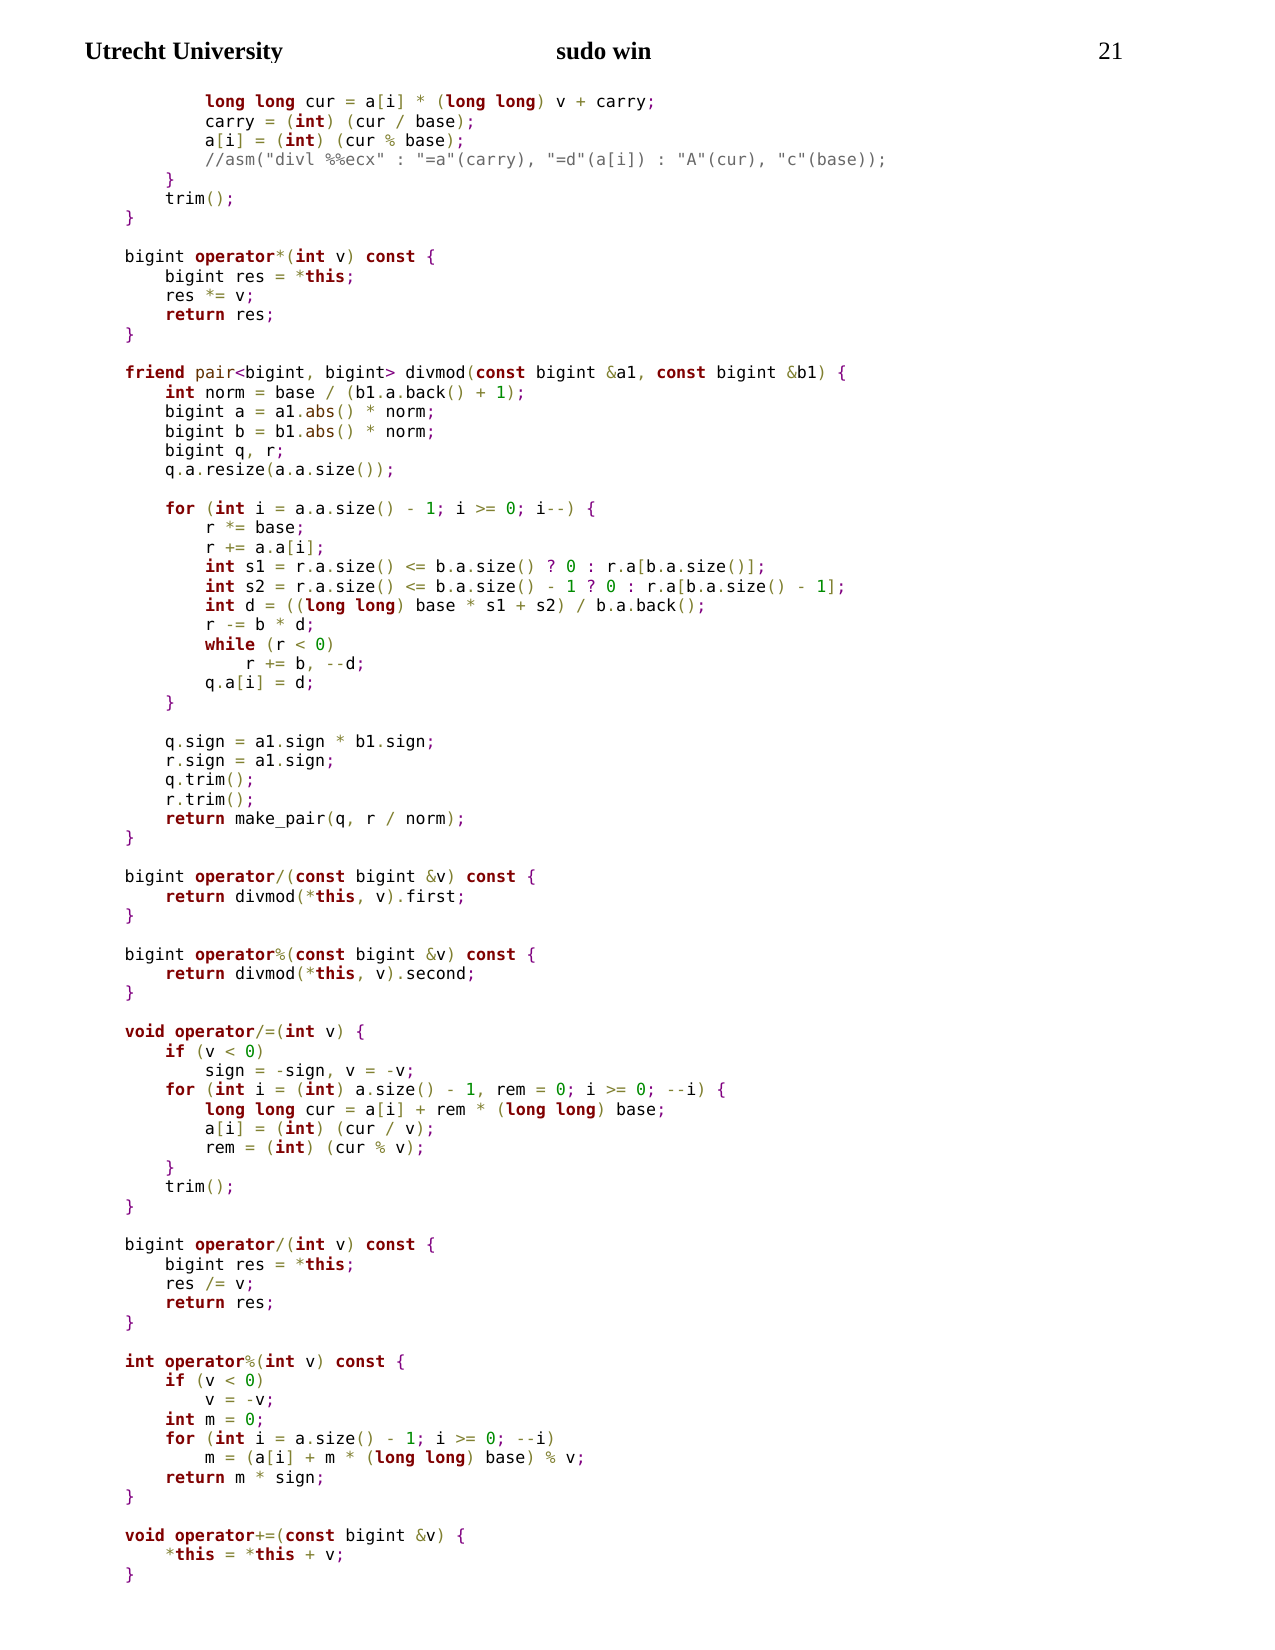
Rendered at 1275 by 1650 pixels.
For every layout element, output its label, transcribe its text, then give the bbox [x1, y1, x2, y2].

text } [84, 1158, 1206, 1177]
text int operator%(int v) const { [84, 1352, 1206, 1371]
text } [84, 906, 1206, 925]
text } [84, 828, 1206, 848]
text return divmod(*this, v).second; [84, 964, 1206, 983]
text a[i] = (int) (cur % base); [84, 131, 1206, 150]
text a[i] = (int) (cur / v); [84, 1119, 1206, 1138]
text bigint a = a1.abs() * norm; [84, 402, 1206, 422]
text bigint res = *this; [84, 1255, 1206, 1274]
text return make_pair(q, r / norm); [84, 809, 1206, 828]
text while (r < 0) [84, 635, 1206, 654]
text } [84, 1197, 1206, 1216]
text bigint b = b1.abs() * norm; [84, 422, 1206, 441]
text } [84, 693, 1206, 712]
text res *= v; [84, 286, 1206, 305]
text bigint operator/(int v) const { [84, 1235, 1206, 1255]
text bigint q, r; [84, 441, 1206, 460]
text long long cur = a[i] * (long long) v + carry; [84, 92, 1206, 112]
text trim(); [84, 1177, 1206, 1197]
text trim(); [84, 189, 1206, 208]
text rem = (int) (cur % v); [84, 1138, 1206, 1158]
text r.sign = a1.sign; [84, 751, 1206, 770]
text bigint operator/(const bigint &v) const { [84, 867, 1206, 887]
text for (int i = a.a.size() - 1; i >= 0; i--) { [84, 499, 1206, 518]
text v = -v; [84, 1390, 1206, 1410]
text bigint res = *this; [84, 267, 1206, 286]
text void operator/=(int v) { [84, 1022, 1206, 1042]
text carry = (int) (cur / base); [84, 112, 1206, 131]
text return divmod(*this, v).first; [84, 887, 1206, 906]
text int m = 0; [84, 1410, 1206, 1429]
text } [84, 1487, 1206, 1507]
text r -= b * d; [84, 615, 1206, 635]
text long long cur = a[i] + rem * (long long) base; [84, 1100, 1206, 1119]
text if (v < 0) [84, 1371, 1206, 1390]
text for (int i = a.size() - 1; i >= 0; --i) [84, 1429, 1206, 1448]
text r.trim(); [84, 790, 1206, 809]
text //asm("divl %%ecx" : "=a"(carry), "=d"(a[i]) : "A"(cur), "c"(base)); [84, 150, 1206, 170]
text r *= base; [84, 518, 1206, 538]
text return res; [84, 305, 1206, 325]
text q.sign = a1.sign * b1.sign; [84, 732, 1206, 751]
text m = (a[i] + m * (long long) base) % v; [84, 1448, 1206, 1468]
text } [84, 983, 1206, 1003]
text q.a[i] = d; [84, 673, 1206, 693]
text int s1 = r.a.size() <= b.a.size() ? 0 : r.a[b.a.size()]; [84, 557, 1206, 577]
text } [84, 1313, 1206, 1332]
text for (int i = (int) a.size() - 1, rem = 0; i >= 0; --i) { [84, 1080, 1206, 1100]
text int s2 = r.a.size() <= b.a.size() - 1 ? 0 : r.a[b.a.size() - 1]; [84, 577, 1206, 596]
text bigint operator*(int v) const { [84, 247, 1206, 267]
text bigint operator%(const bigint &v) const { [84, 945, 1206, 964]
text return m * sign; [84, 1468, 1206, 1487]
text int norm = base / (b1.a.back() + 1); [84, 383, 1206, 402]
text } [84, 1565, 1206, 1584]
text friend pair<bigint, bigint> divmod(const bigint &a1, const bigint &b1) { [84, 363, 1206, 383]
text r += b, --d; [84, 654, 1206, 673]
text void operator+=(const bigint &v) { [84, 1526, 1206, 1545]
text *this = *this + v; [84, 1545, 1206, 1565]
text return res; [84, 1293, 1206, 1313]
text int d = ((long long) base * s1 + s2) / b.a.back(); [84, 596, 1206, 615]
text r += a.a[i]; [84, 538, 1206, 557]
text } [84, 325, 1206, 344]
text res /= v; [84, 1274, 1206, 1293]
text if (v < 0) [84, 1042, 1206, 1061]
text } [84, 208, 1206, 228]
text q.trim(); [84, 770, 1206, 790]
text q.a.resize(a.a.size()); [84, 460, 1206, 480]
text } [84, 170, 1206, 189]
text sign = -sign, v = -v; [84, 1061, 1206, 1080]
